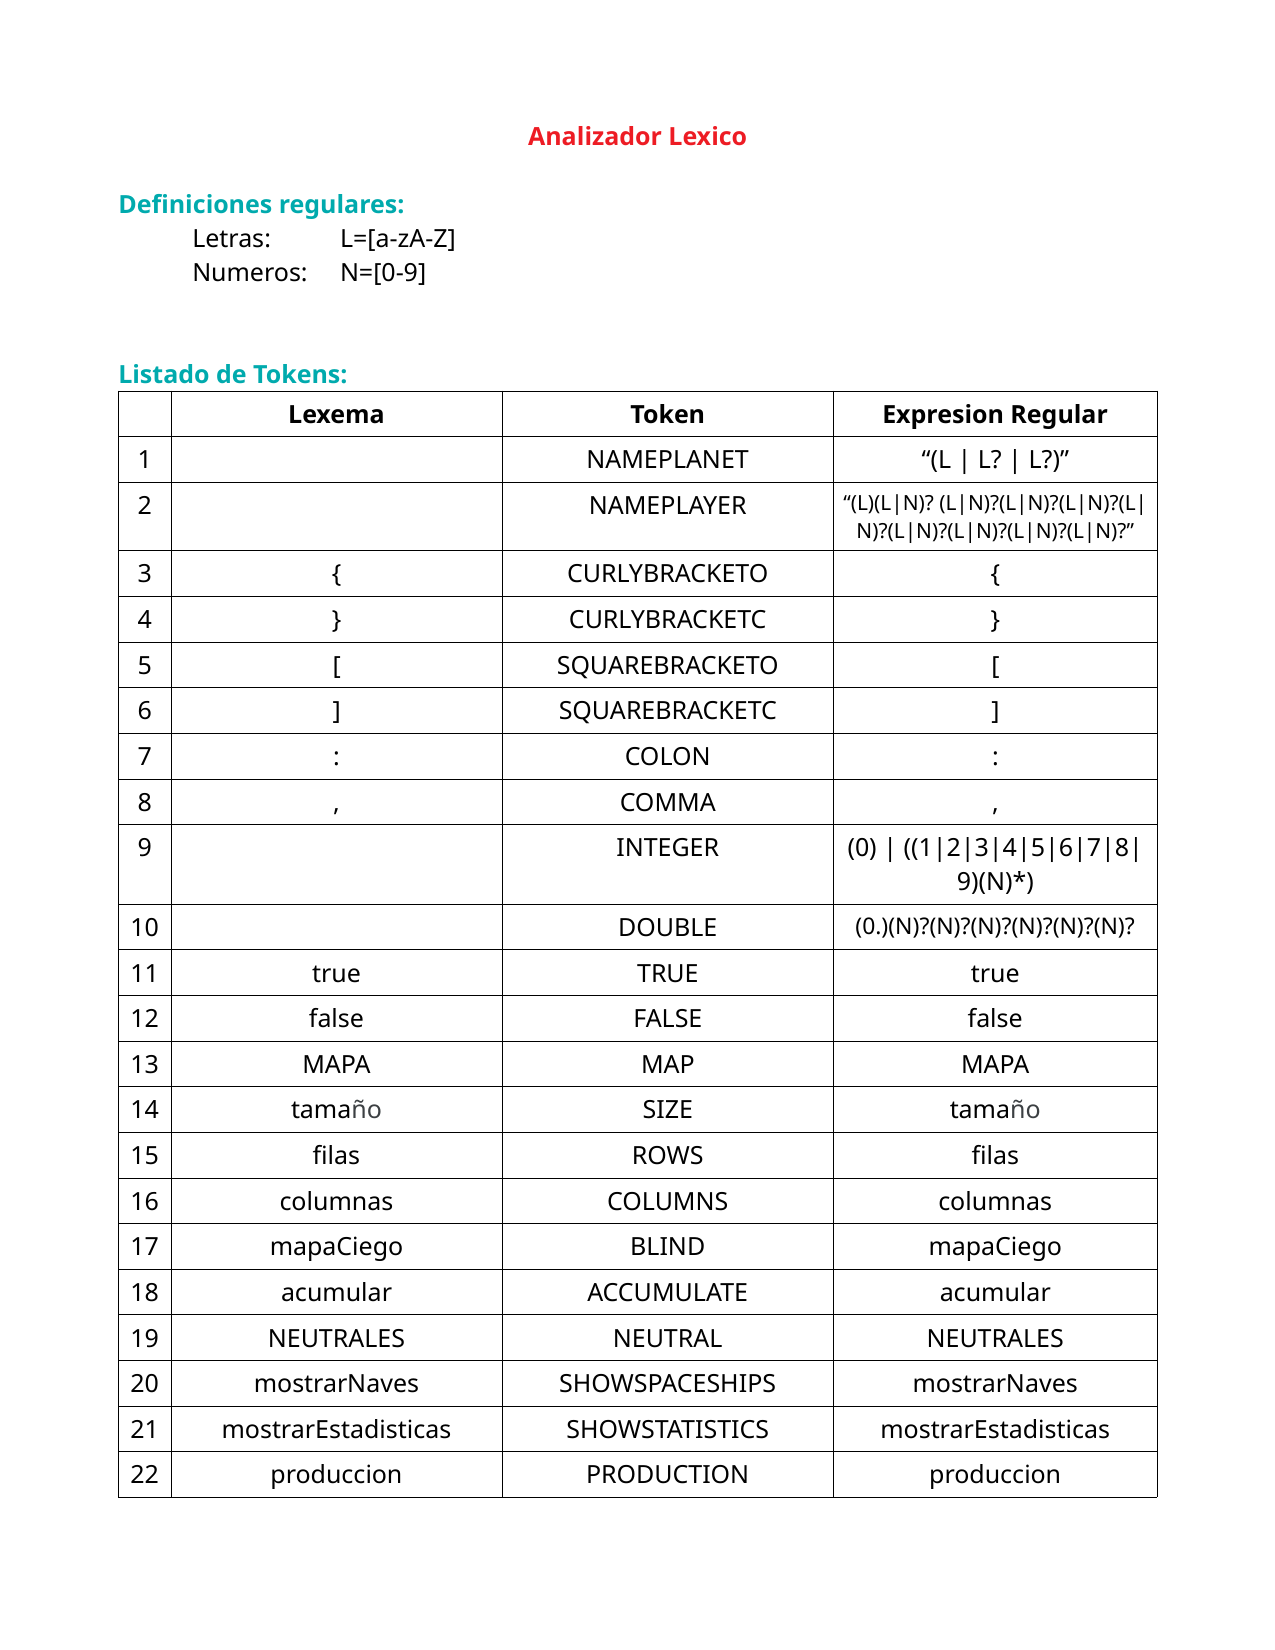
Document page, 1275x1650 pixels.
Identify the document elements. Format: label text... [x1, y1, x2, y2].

table_cell 5 [119, 643, 171, 687]
table_cell 4 [119, 597, 171, 642]
table_cell SQUAREBRACKETO [503, 643, 833, 687]
table_cell , [834, 780, 1157, 824]
table_cell [172, 437, 502, 482]
table_cell MAPA [172, 1042, 502, 1086]
table_cell [ [172, 643, 502, 687]
table_cell true [172, 950, 502, 995]
table_cell 22 [119, 1452, 171, 1497]
table_header Token [503, 392, 833, 436]
table_cell 17 [119, 1224, 171, 1269]
table_cell ] [172, 688, 502, 733]
table_cell NAMEPLANET [503, 437, 833, 482]
table_cell 7 [119, 734, 171, 778]
table_cell MAPA [834, 1042, 1157, 1086]
table_cell COLON [503, 734, 833, 778]
table_cell 13 [119, 1042, 171, 1086]
table_cell 15 [119, 1133, 171, 1177]
table_cell [172, 825, 502, 904]
table_cell , [172, 780, 502, 824]
table_cell 6 [119, 688, 171, 733]
table_cell filas [834, 1133, 1157, 1177]
table_cell CURLYBRACKETO [503, 551, 833, 596]
table_cell PRODUCTION [503, 1452, 833, 1497]
table_cell mostrarEstadisticas [172, 1407, 502, 1451]
table_cell mostrarEstadisticas [834, 1407, 1157, 1451]
table_cell 14 [119, 1087, 171, 1132]
table_cell TRUE [503, 950, 833, 995]
table_cell 2 [119, 483, 171, 550]
table_cell { [172, 551, 502, 596]
table_header [119, 392, 171, 436]
table_cell columnas [834, 1179, 1157, 1223]
table_cell SIZE [503, 1087, 833, 1132]
table_cell (0.)(N)?(N)?(N)?(N)?(N)?(N)? [834, 905, 1157, 949]
table_cell CURLYBRACKETC [503, 597, 833, 642]
table_cell 10 [119, 905, 171, 949]
table_cell NEUTRALES [834, 1315, 1157, 1360]
table_cell acumular [834, 1270, 1157, 1314]
table_cell 3 [119, 551, 171, 596]
table_cell 16 [119, 1179, 171, 1223]
table_cell ACCUMULATE [503, 1270, 833, 1314]
table_cell DOUBLE [503, 905, 833, 949]
table_cell : [834, 734, 1157, 778]
table_cell 9 [119, 825, 171, 904]
table_cell acumular [172, 1270, 502, 1314]
table_cell mapaCiego [834, 1224, 1157, 1269]
text Analizador Lexico [118, 118, 1157, 152]
table_cell SQUAREBRACKETC [503, 688, 833, 733]
table_cell 8 [119, 780, 171, 824]
table_cell false [834, 996, 1157, 1041]
table_cell 1 [119, 437, 171, 482]
table_cell 20 [119, 1361, 171, 1406]
table_cell { [834, 551, 1157, 596]
table_cell filas [172, 1133, 502, 1177]
text Definiciones regulares: [118, 186, 1157, 220]
text Listado de Tokens: [118, 357, 1157, 391]
text Letras: L=[a-zA-Z] [118, 220, 1157, 254]
table_cell true [834, 950, 1157, 995]
table_cell NEUTRALES [172, 1315, 502, 1360]
table_cell SHOWSTATISTICS [503, 1407, 833, 1451]
table_cell MAP [503, 1042, 833, 1086]
table_cell ] [834, 688, 1157, 733]
table_cell 12 [119, 996, 171, 1041]
table_cell } [172, 597, 502, 642]
table_cell mapaCiego [172, 1224, 502, 1269]
table_header Expresion Regular [834, 392, 1157, 436]
text Numeros: N=[0-9] [118, 254, 1157, 288]
table_cell ROWS [503, 1133, 833, 1177]
table_cell : [172, 734, 502, 778]
table_cell 11 [119, 950, 171, 995]
table_cell [172, 483, 502, 550]
table_cell COLUMNS [503, 1179, 833, 1223]
table_cell FALSE [503, 996, 833, 1041]
table_cell “(L | L? | L?)” [834, 437, 1157, 482]
table_cell BLIND [503, 1224, 833, 1269]
table_cell columnas [172, 1179, 502, 1223]
table_cell INTEGER [503, 825, 833, 904]
table_cell mostrarNaves [834, 1361, 1157, 1406]
table_cell 19 [119, 1315, 171, 1360]
table_cell [172, 905, 502, 949]
table_cell (0) | ((1|2|3|4|5|6|7|8|9)(N)*) [834, 825, 1157, 904]
table_cell 21 [119, 1407, 171, 1451]
table_cell NAMEPLAYER [503, 483, 833, 550]
table_cell SHOWSPACESHIPS [503, 1361, 833, 1406]
table_cell mostrarNaves [172, 1361, 502, 1406]
table_cell tamaño [834, 1087, 1157, 1132]
table_cell 18 [119, 1270, 171, 1314]
table_cell } [834, 597, 1157, 642]
table_cell NEUTRAL [503, 1315, 833, 1360]
table_cell COMMA [503, 780, 833, 824]
table_header Lexema [172, 392, 502, 436]
table_cell produccion [172, 1452, 502, 1497]
table_cell false [172, 996, 502, 1041]
table_cell produccion [834, 1452, 1157, 1497]
table_cell tamaño [172, 1087, 502, 1132]
table_cell “(L)(L|N)? (L|N)?(L|N)?(L|N)?(L|N)?(L|N)?(L|N)?(L|N)?(L|N)?” [834, 483, 1157, 550]
table_cell [ [834, 643, 1157, 687]
